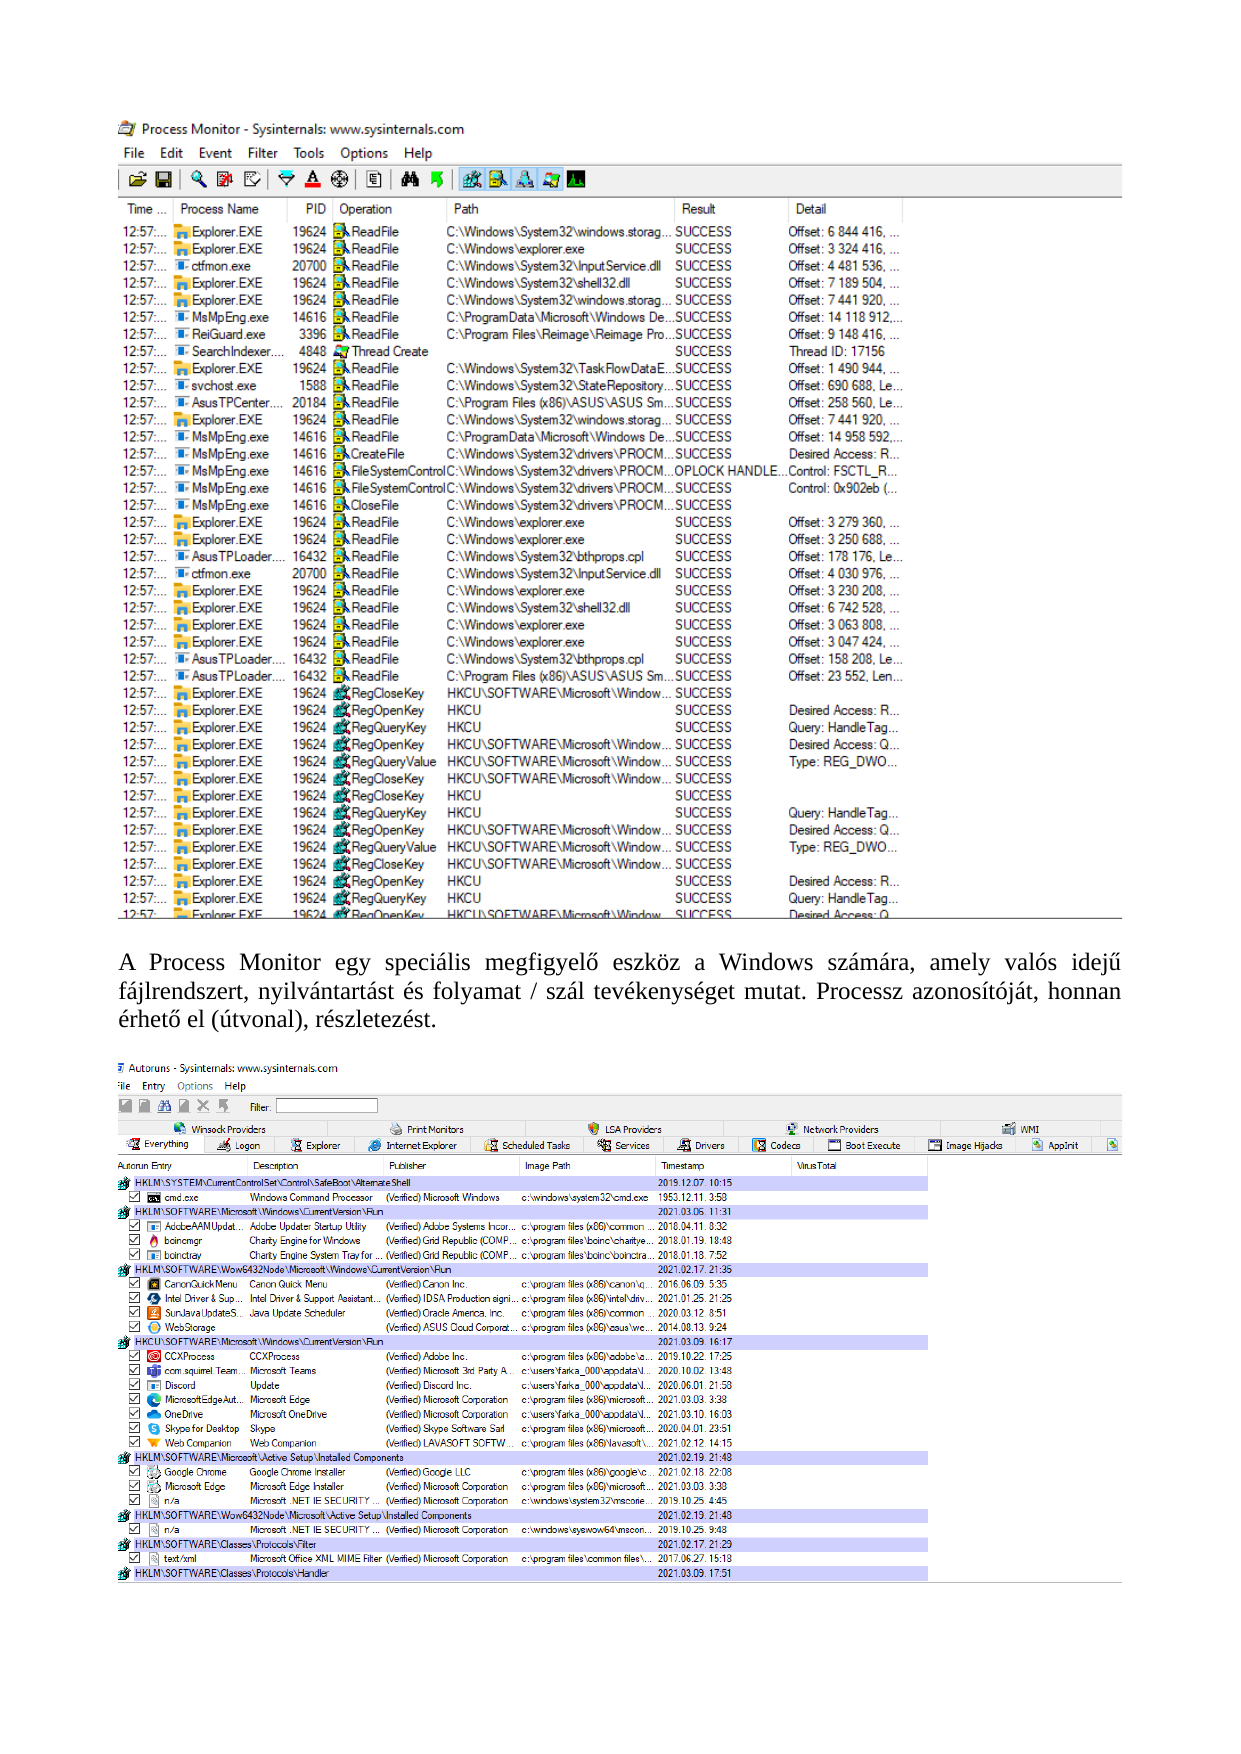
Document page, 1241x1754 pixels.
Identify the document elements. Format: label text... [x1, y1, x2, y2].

picture [118, 1062, 1123, 1583]
text A Process Monitor egy speciális megfigyelő eszköz a Windows számára, amely valós idejű fájlrendszert, nyilvántartást és folyamat / szál tevékenységet mutat. Processz azonosítóját, honnan érhető el (útvonal), részletezést. [118, 947, 1122, 1033]
picture [118, 118, 1123, 919]
